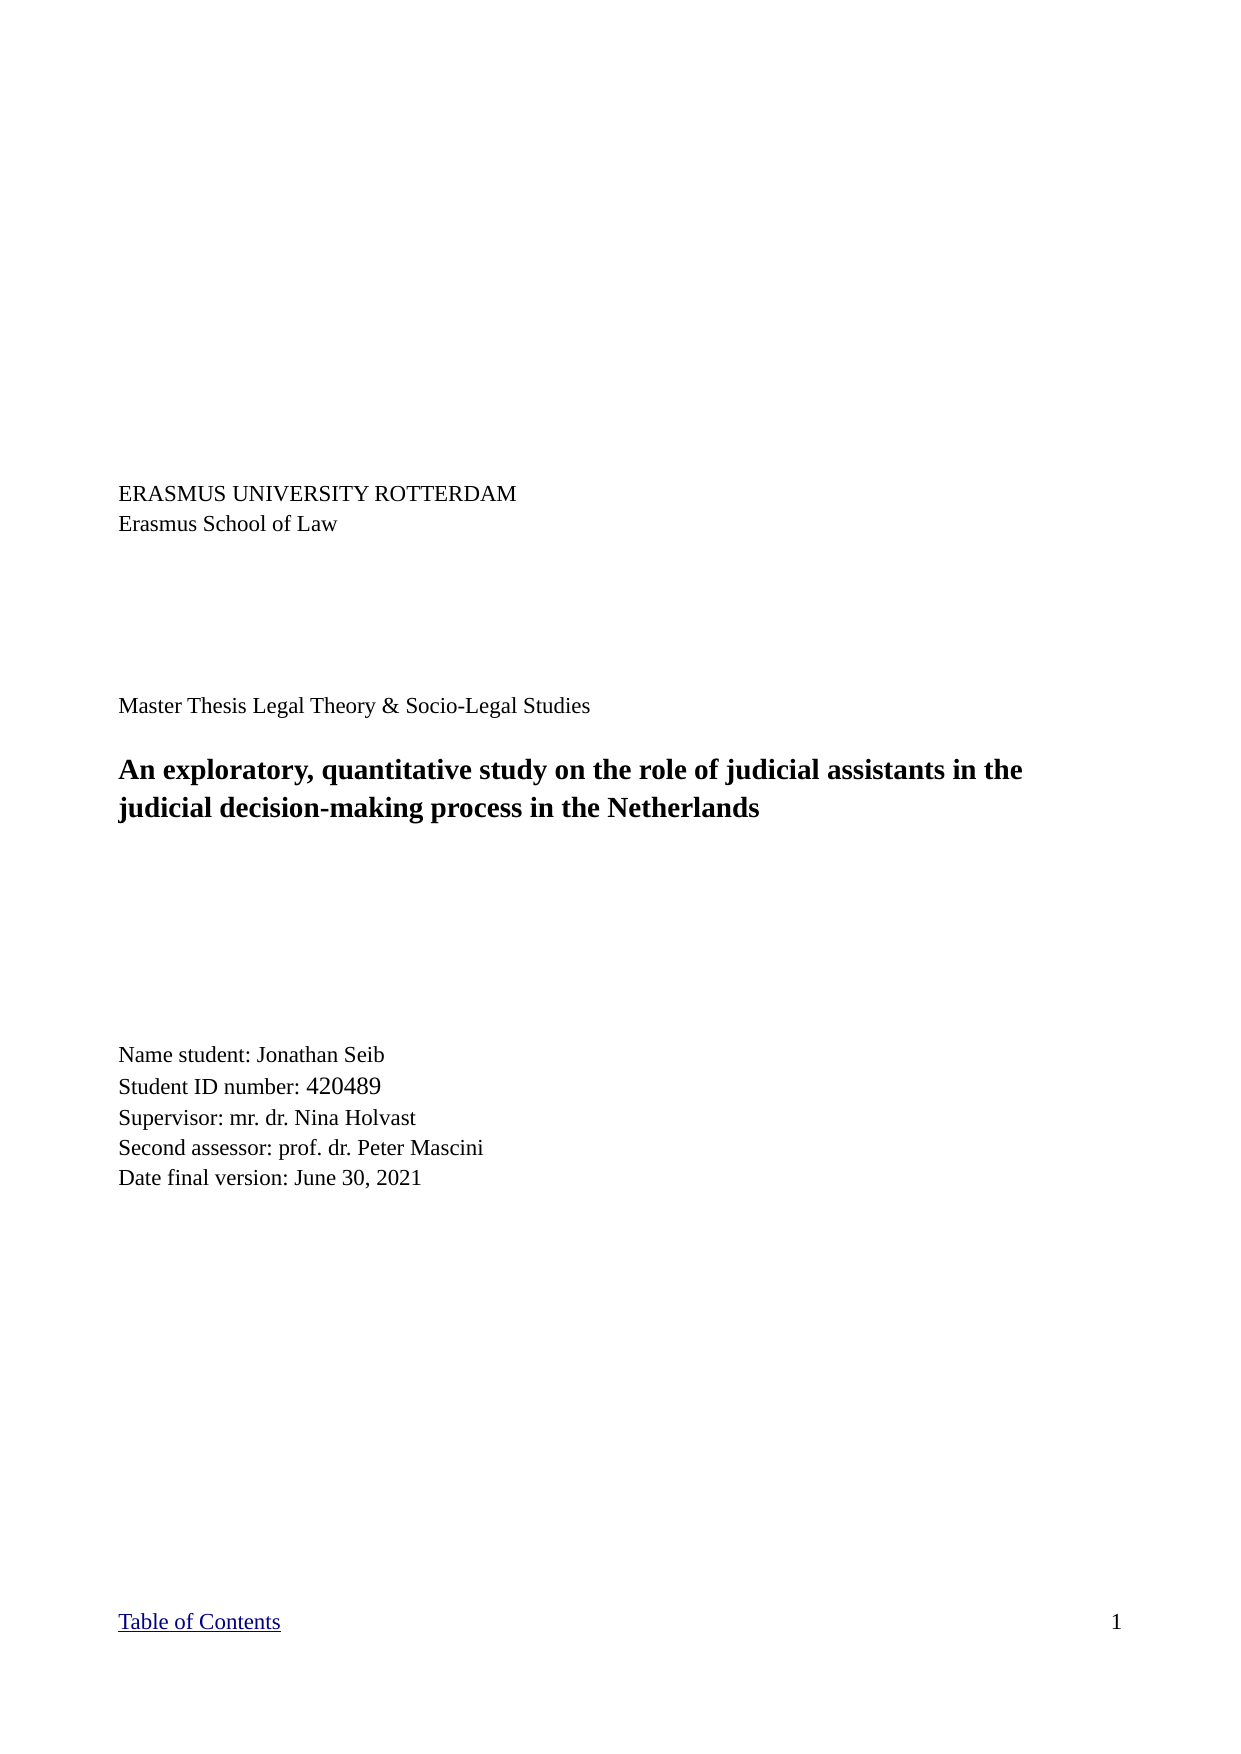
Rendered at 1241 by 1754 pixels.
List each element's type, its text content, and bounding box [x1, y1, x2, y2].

text Student ID number: 420489 [118, 1071, 1122, 1099]
text An exploratory, quantitative study on the role of judicial assistants in the judicial decision-making process in the Netherlands [118, 752, 1122, 824]
text ERASMUS UNIVERSITY ROTTERDAM [118, 480, 1122, 507]
text Master Thesis Legal Theory & Socio-Legal Studies [118, 692, 1122, 718]
text Supervisor: mr. dr. Nina Holvast [118, 1104, 1122, 1130]
text Second assessor: prof. dr. Peter Mascini [118, 1134, 1122, 1160]
text Erasmus School of Law [118, 510, 1122, 537]
text Date final version: June 30, 2021 [118, 1164, 1122, 1191]
text Name student: Jonathan Seib [118, 1041, 1122, 1067]
